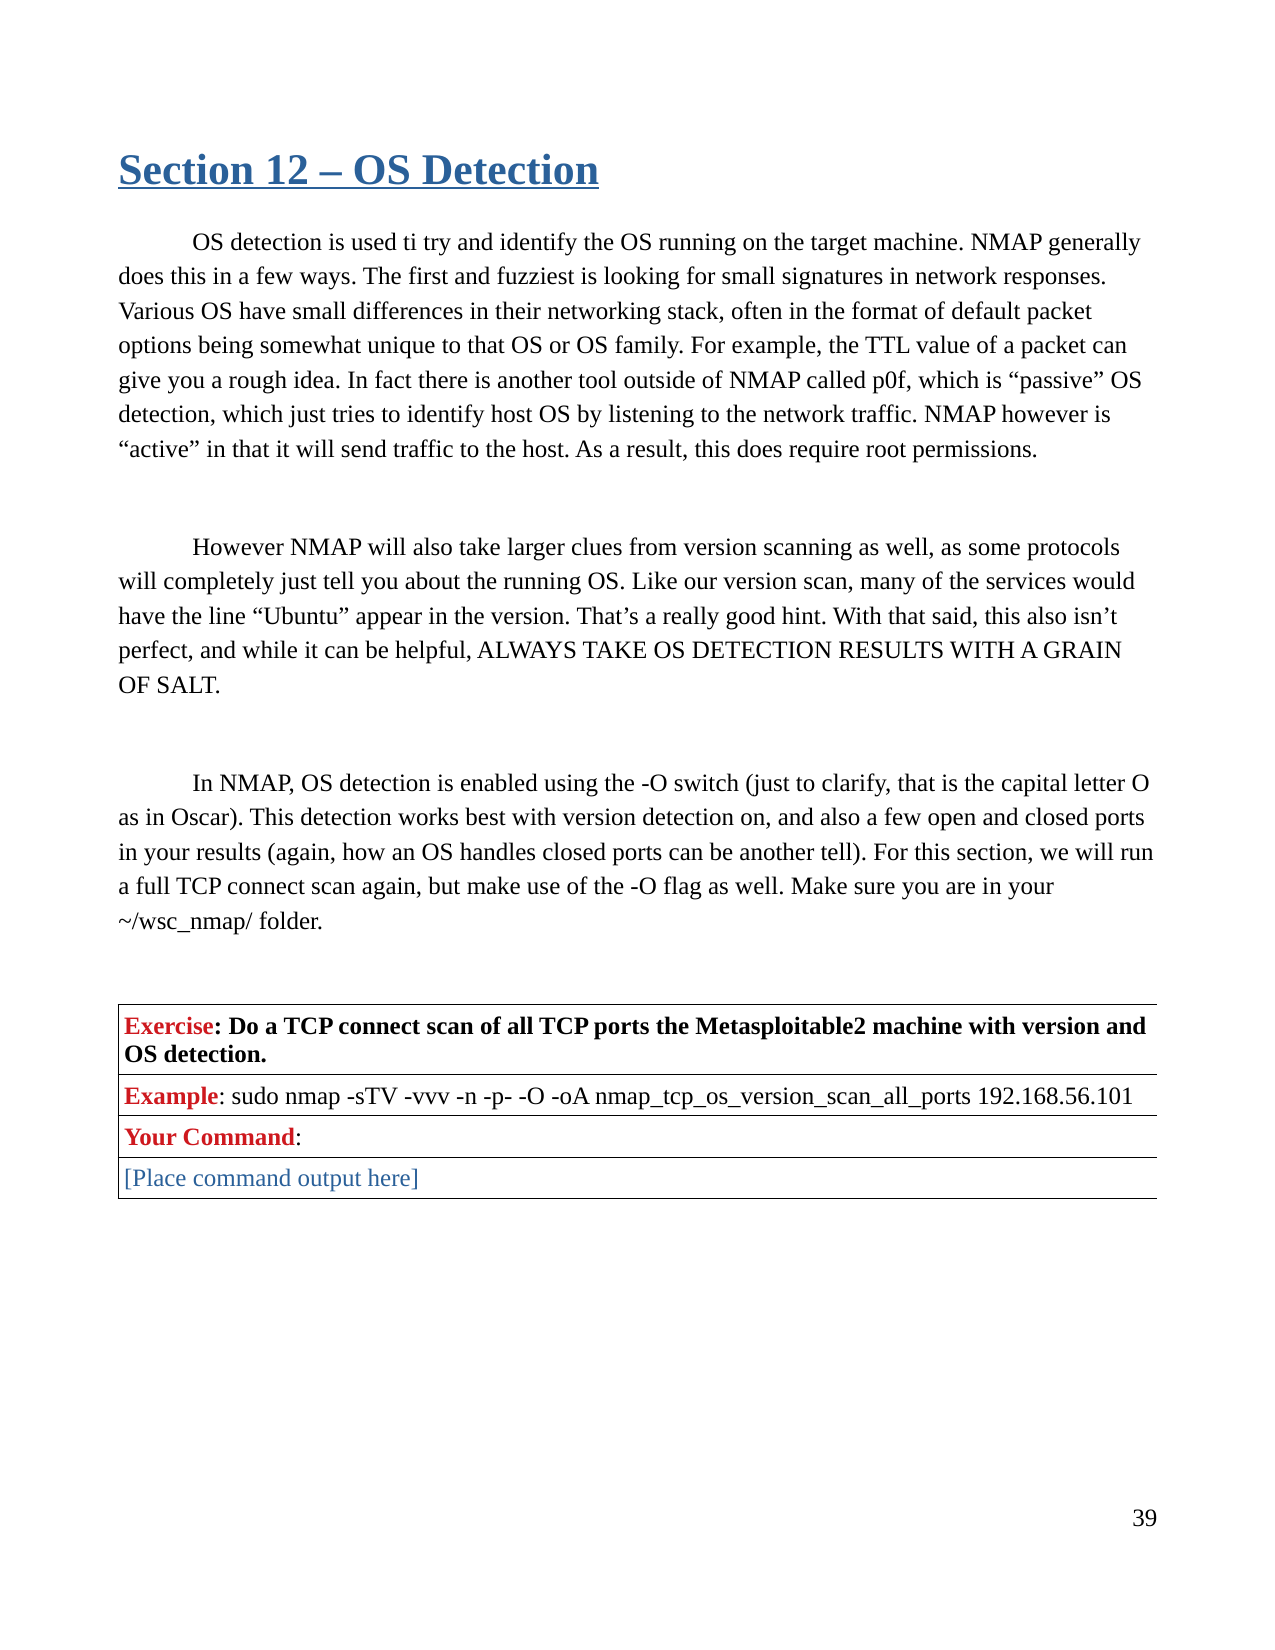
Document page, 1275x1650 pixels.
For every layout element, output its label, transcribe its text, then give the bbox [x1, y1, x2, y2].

text In NMAP, OS detection is enabled using the -O switch (just to clarify, that is the capital letter O as in Oscar). This detection works best with version detection on, and also a few open and closed ports in your results (again, how an OS handles closed ports can be another tell). For this section, we will run a full TCP connect scan again, but make use of the -O flag as well. Make sure you are in your ~/wsc_nmap/ folder. [118, 768, 1157, 935]
table_cell Your Command: [119, 1116, 1157, 1157]
table_header Exercise: Do a TCP connect scan of all TCP ports the Metasploitable2 machine with version and OS detection. [119, 1005, 1157, 1074]
table_cell Example: sudo nmap -sTV -vvv -n -p- -O -oA nmap_tcp_os_version_scan_all_ports 192.168.56.101 [119, 1075, 1157, 1115]
table_cell [Place command output here] [119, 1158, 1157, 1198]
text However NMAP will also take larger clues from version scanning as well, as some protocols will completely just tell you about the running OS. Like our version scan, many of the services would have the line “Ubuntu” appear in the version. That’s a really good hint. With that said, this also isn’t perfect, and while it can be helpful, ALWAYS TAKE OS DETECTION RESULTS WITH A GRAIN OF SALT. [118, 532, 1157, 699]
text OS detection is used ti try and identify the OS running on the target machine. NMAP generally does this in a few ways. The first and fuzziest is looking for small signatures in network responses. Various OS have small differences in their networking stack, often in the format of default packet options being somewhat unique to that OS or OS family. For example, the TTL value of a packet can give you a rough idea. In fact there is another tool outside of NMAP called p0f, which is “passive” OS detection, which just tries to identify host OS by listening to the network traffic. NMAP however is “active” in that it will send traffic to the host. As a result, this does require root permissions. [118, 227, 1157, 463]
subtitle Section 12 – OS Detection [118, 144, 1157, 194]
